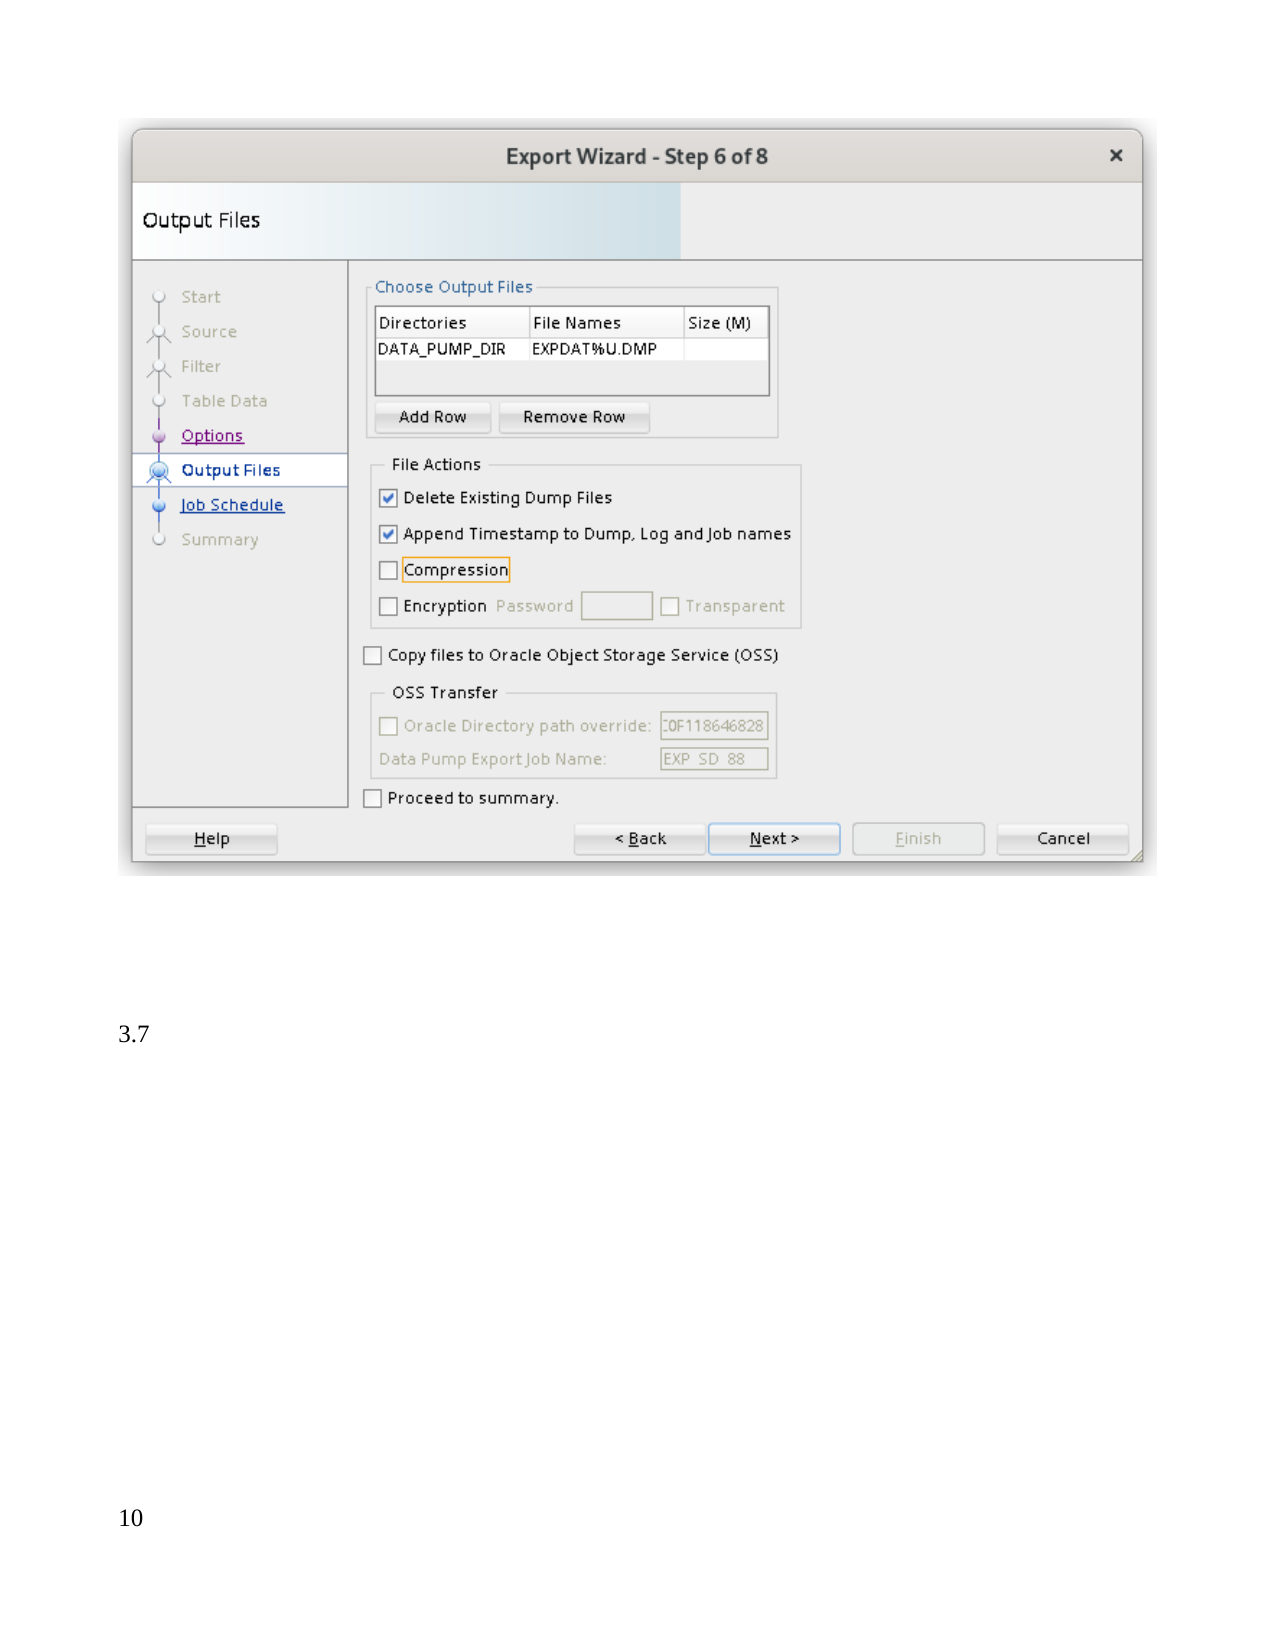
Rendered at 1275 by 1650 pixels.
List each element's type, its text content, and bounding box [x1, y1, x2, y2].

picture [118, 118, 1157, 876]
text 3.7 [118, 1019, 1157, 1048]
